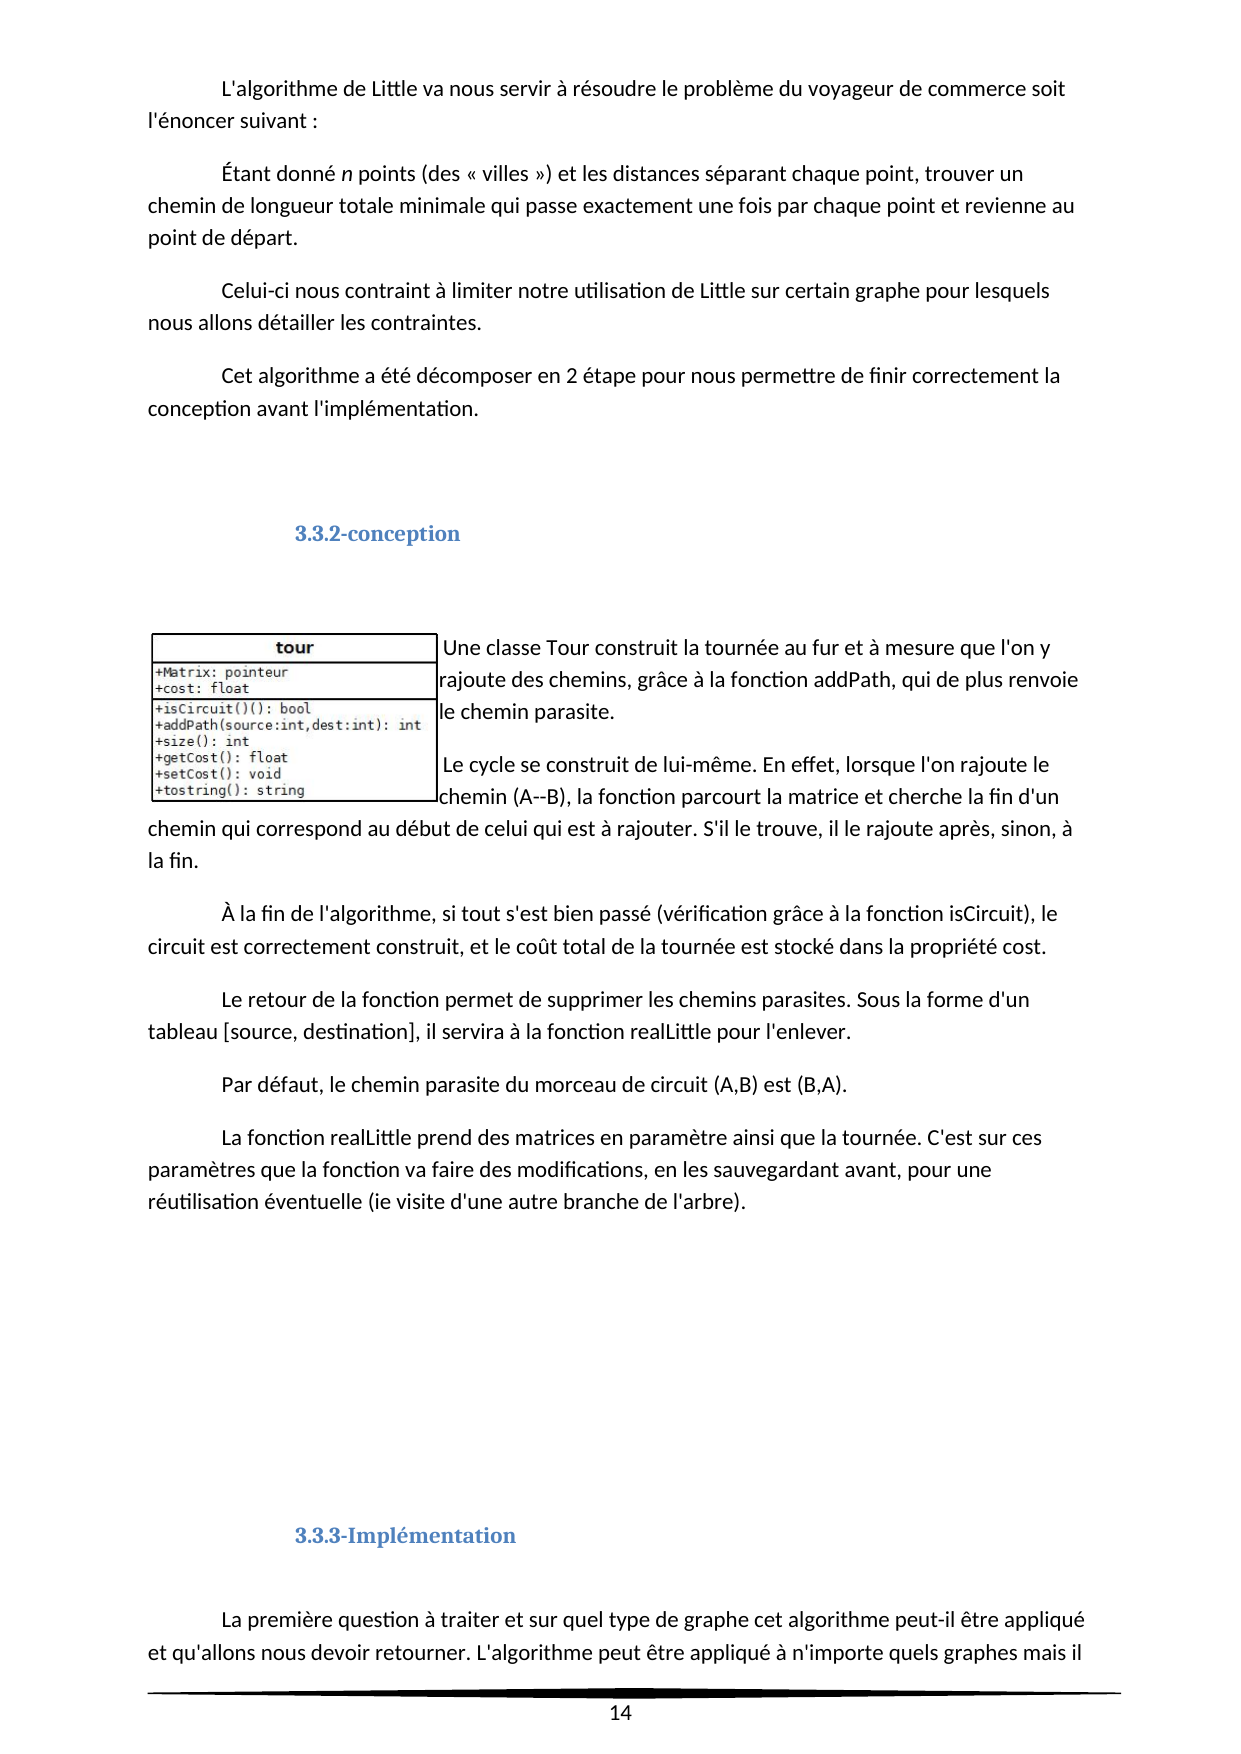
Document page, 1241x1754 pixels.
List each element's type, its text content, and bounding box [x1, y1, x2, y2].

text Par défaut, le chemin parasite du morceau de circuit (A,B) est (B,A). [148, 1070, 1093, 1098]
text Le cycle se construit de lui-même. En effet, lorsque l'on rajoute le chemin (A--B), la fonction parcourt la matrice et cherche la fin d'un chemin qui correspond au début de celui qui est à rajouter. S'il le trouve, il le rajoute après, sinon, à la fin. [148, 750, 1093, 874]
text Celui-ci nous contraint à limiter notre utilisation de Little sur certain graphe pour lesquels nous allons détailler les contraintes. [148, 276, 1093, 337]
subtitle 3.3.2-conception [148, 521, 1093, 547]
subtitle 3.3.3-Implémentation [148, 1522, 1093, 1549]
text À la fin de l'algorithme, si tout s'est bien passé (vérification grâce à la fonction isCircuit), le circuit est correctement construit, et le coût total de la tournée est stocké dans la propriété cost. [148, 899, 1093, 960]
text Cet algorithme a été décomposer en 2 étape pour nous permettre de finir correctement la conception avant l'implémentation. [148, 362, 1093, 422]
text La fonction realLittle prend des matrices en paramètre ainsi que la tournée. C'est sur ces paramètres que la fonction va faire des modifications, en les sauvegardant avant, pour une réutilisation éventuelle (ie visite d'une autre branche de l'arbre). [148, 1123, 1093, 1215]
text La première question à traiter et sur quel type de graphe cet algorithme peut-il être appliqué et qu'allons nous devoir retourner. L'algorithme peut être appliqué à n'importe quels graphes mais il [148, 1606, 1093, 1666]
text Étant donné n points (des « villes ») et les distances séparant chaque point, trouver un chemin de longueur totale minimale qui passe exactement une fois par chaque point et revienne au point de départ. [148, 159, 1093, 251]
text Le retour de la fonction permet de supprimer les chemins parasites. Sous la forme d'un tableau [source, destination], il servira à la fonction realLittle pour l'enlever. [148, 985, 1093, 1045]
text L'algorithme de Little va nous servir à résoudre le problème du voyageur de commerce soit l'énoncer suivant : [148, 74, 1093, 134]
text Une classe Tour construit la tournée au fur et à mesure que l'on y rajoute des chemins, grâce à la fonction addPath, qui de plus renvoie le chemin parasite. [439, 633, 1093, 725]
